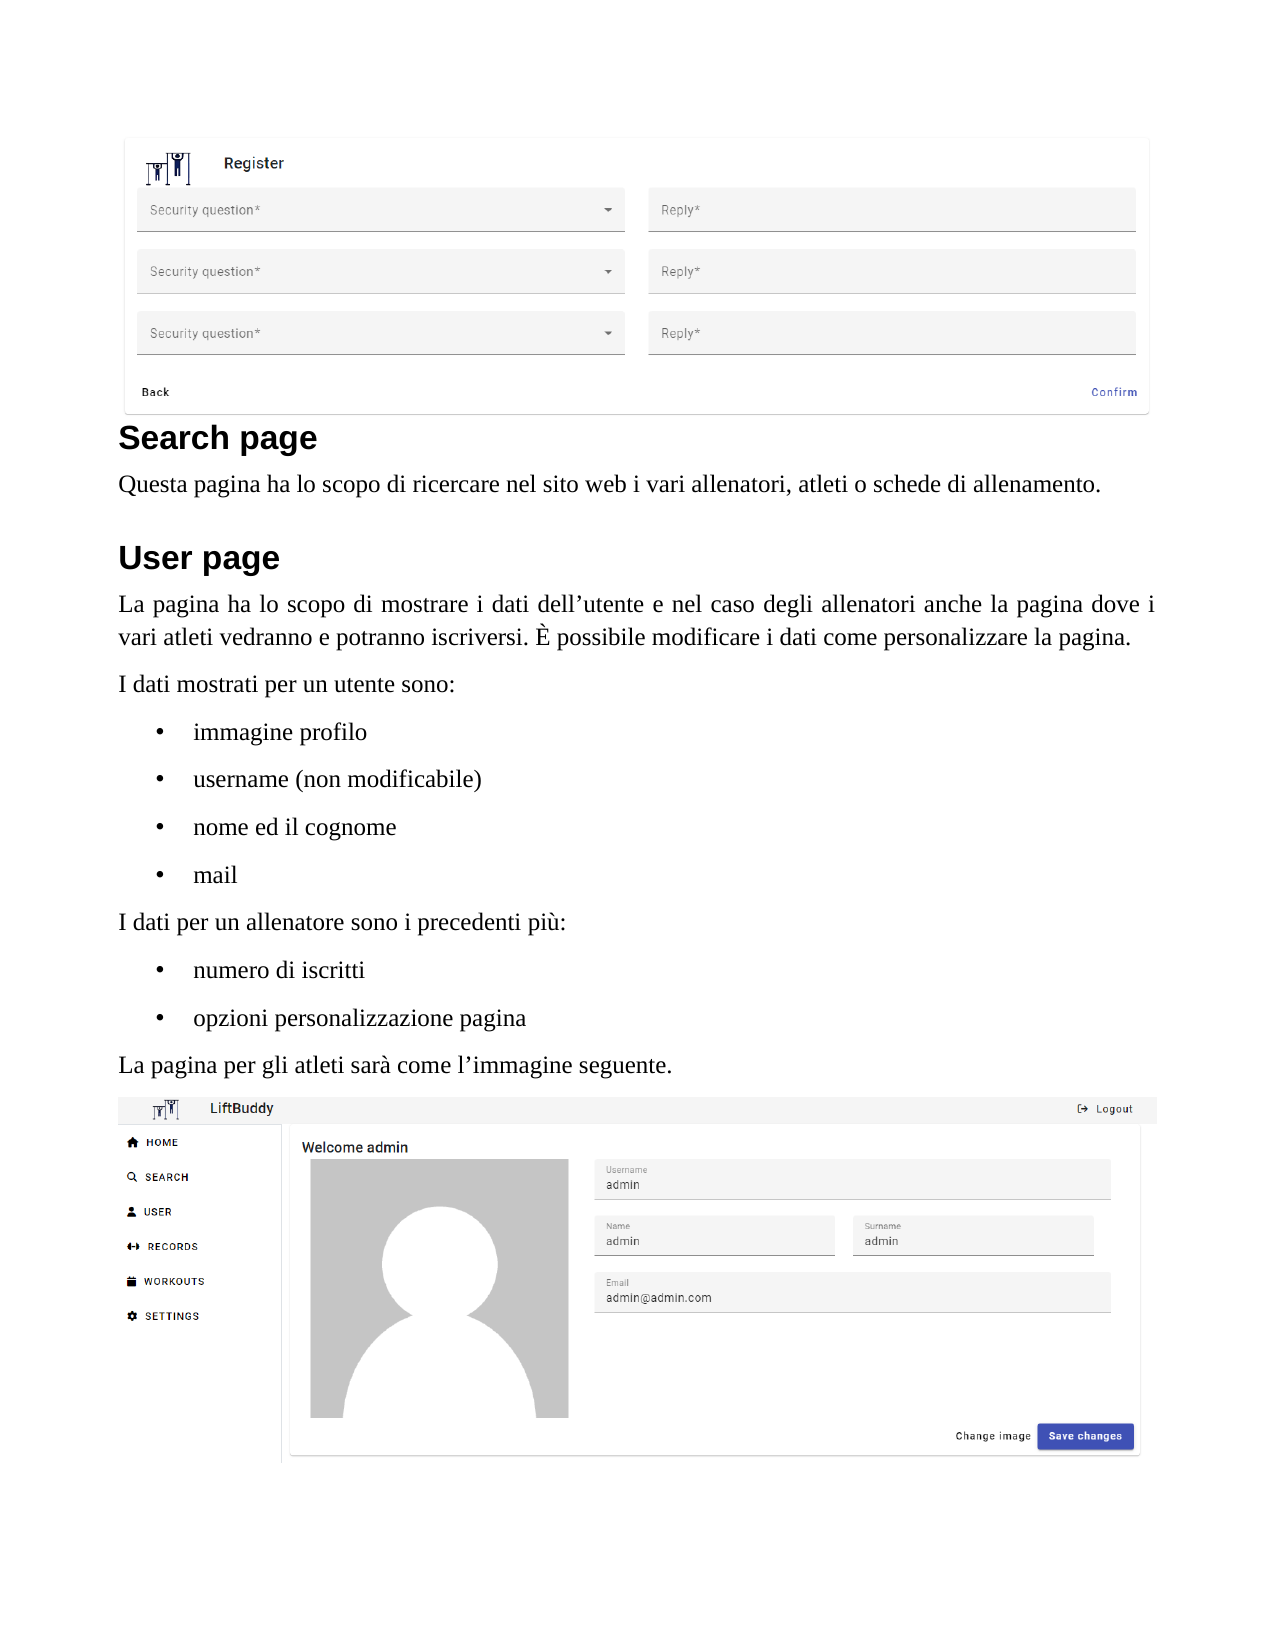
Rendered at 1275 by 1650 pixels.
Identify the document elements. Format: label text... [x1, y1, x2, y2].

text La pagina per gli atleti sarà come l’immagine seguente. [118, 1050, 1157, 1079]
subtitle [118, 118, 1157, 131]
list numero di iscritti [156, 955, 1157, 984]
list immagine profilo [156, 717, 1157, 746]
subtitle User page [118, 538, 1157, 576]
picture [118, 131, 1157, 418]
text La pagina ha lo scopo di mostrare i dati dell’utente e nel caso degli allenatori anche la pagina dove i vari atleti vedranno e potranno iscriversi. È possibile modificare i dati come personalizzare la pagina. [118, 589, 1157, 651]
list mail [156, 860, 1157, 888]
subtitle Search page [118, 418, 1157, 457]
list nome ed il cognome [156, 812, 1157, 841]
list username (non modificabile) [156, 764, 1157, 793]
picture [118, 1097, 1157, 1463]
text I dati mostrati per un utente sono: [118, 669, 1157, 698]
list opzioni personalizzazione pagina [156, 1003, 1157, 1031]
text Questa pagina ha lo scopo di ricercare nel sito web i vari allenatori, atleti o schede di allenamento. [118, 469, 1157, 498]
text I dati per un allenatore sono i precedenti più: [118, 907, 1157, 936]
